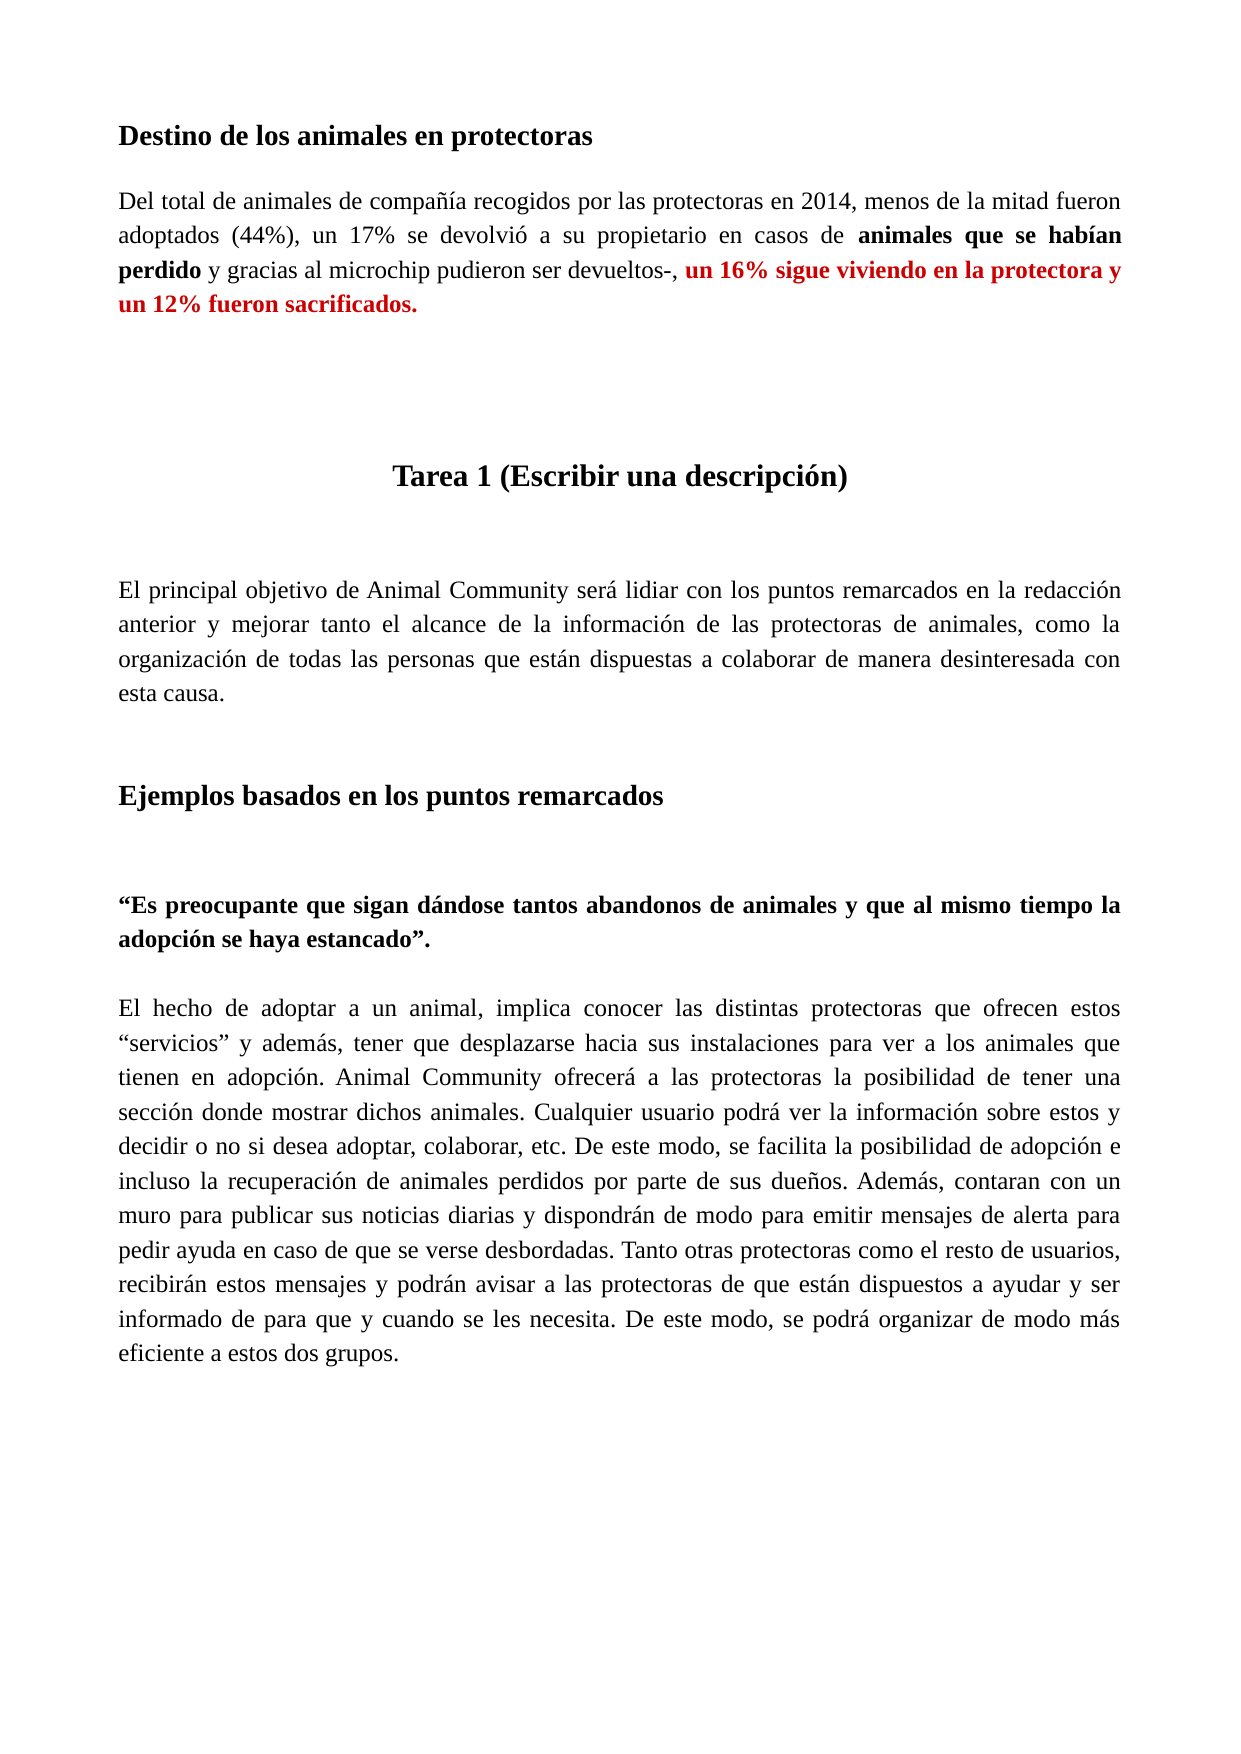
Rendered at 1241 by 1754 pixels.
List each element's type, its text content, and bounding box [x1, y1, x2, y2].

text Del total de animales de compañía recogidos por las protectoras en 2014, menos de la mitad fueron adoptados (44%), un 17% se devolvió a su propietario en casos de animales que se habían perdido y gracias al microchip pudieron ser devueltos-, un 16% sigue viviendo en la protectora y un 12% fueron sacrificados. [118, 186, 1122, 318]
text El hecho de adoptar a un animal, implica conocer las distintas protectoras que ofrecen estos “servicios” y además, tener que desplazarse hacia sus instalaciones para ver a los animales que tienen en adopción. Animal Community ofrecerá a las protectoras la posibilidad de tener una sección donde mostrar dichos animales. Cualquier usuario podrá ver la información sobre estos y decidir o no si desea adoptar, colaborar, etc. De este modo, se facilita la posibilidad de adopción e incluso la recuperación de animales perdidos por parte de sus dueños. Además, contaran con un muro para publicar sus noticias diarias y dispondrán de modo para emitir mensajes de alerta para pedir ayuda en caso de que se verse desbordadas. Tanto otras protectoras como el resto de usuarios, recibirán estos mensajes y podrán avisar a las protectoras de que están dispuestos a ayudar y ser informado de para que y cuando se les necesita. De este modo, se podrá organizar de modo más eficiente a estos dos grupos. [118, 993, 1122, 1367]
text Ejemplos basados en los puntos remarcados [118, 778, 1122, 812]
subtitle Destino de los animales en protectoras [118, 118, 1122, 152]
text “Es preocupante que sigan dándose tantos abandonos de animales y que al mismo tiempo la adopción se haya estancado”. [118, 890, 1122, 953]
text El principal objetivo de Animal Community será lidiar con los puntos remarcados en la redacción anterior y mejorar tanto el alcance de la información de las protectoras de animales, como la organización de todas las personas que están dispuestas a colaborar de manera desinteresada con esta causa. [118, 575, 1122, 707]
text Tarea 1 (Escribir una descripción) [118, 457, 1122, 493]
